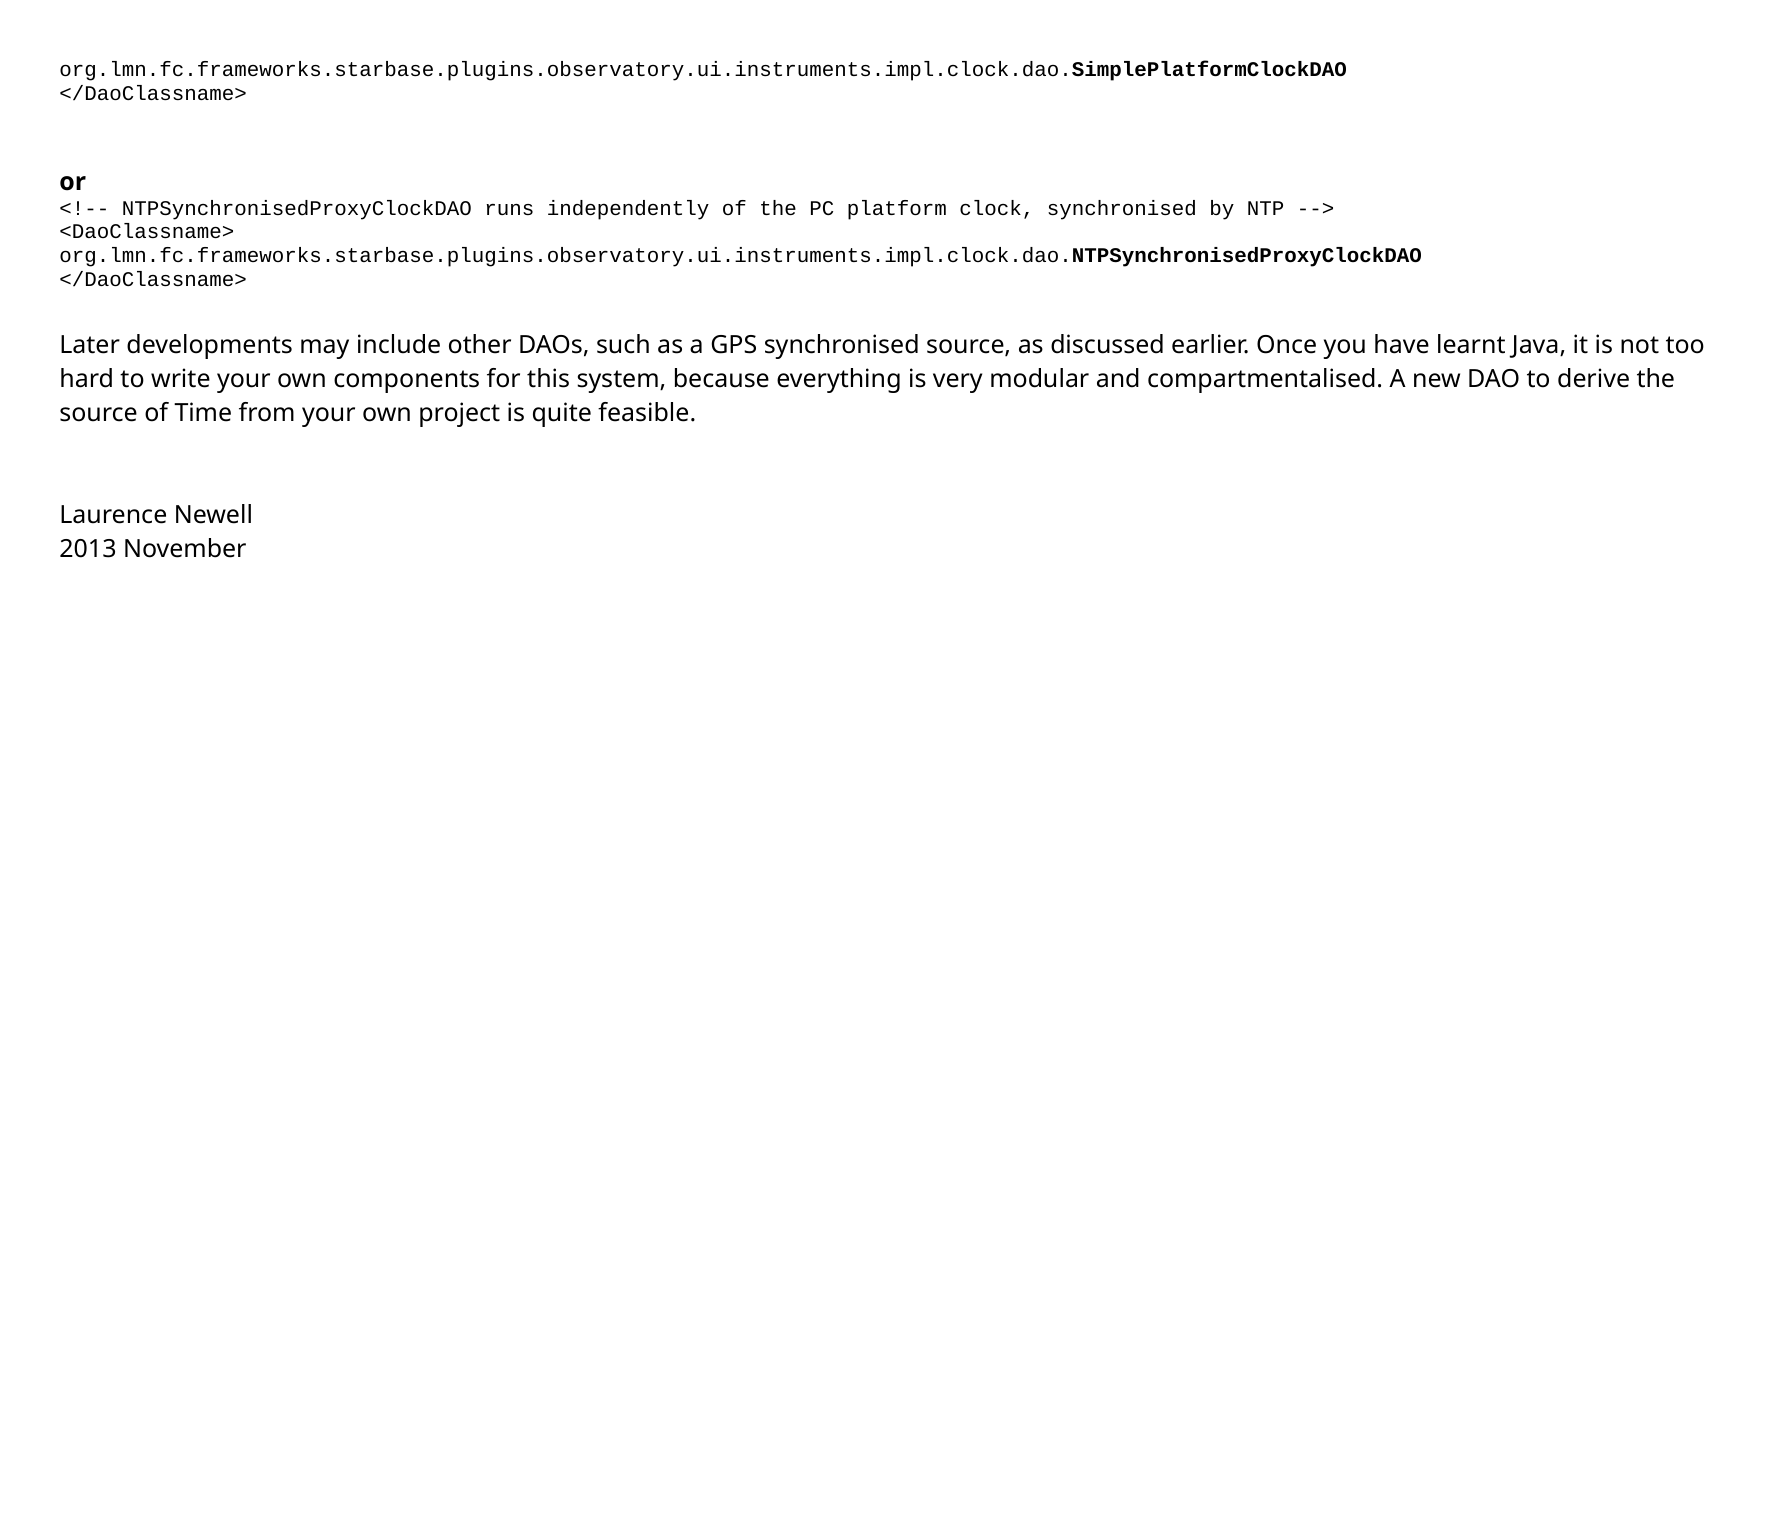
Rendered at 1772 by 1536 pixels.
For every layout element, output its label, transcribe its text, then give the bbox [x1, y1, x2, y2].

text Later developments may include other DAOs, such as a GPS synchronised source, as discussed earlier. Once you have learnt Java, it is not too hard to write your own components for this system, because everything is very modular and compartmentalised. A new DAO to derive the source of Time from your own project is quite feasible. [59, 327, 1713, 429]
text org.lmn.fc.frameworks.starbase.plugins.observatory.ui.instruments.impl.clock.dao.SimplePlatformClockDAO [59, 59, 1713, 83]
text </DaoClassname> [59, 269, 1713, 292]
text or [59, 164, 1713, 198]
text <DaoClassname> [59, 222, 1713, 245]
text Laurence Newell [59, 497, 1713, 531]
text org.lmn.fc.frameworks.starbase.plugins.observatory.ui.instruments.impl.clock.dao.NTPSynchronisedProxyClockDAO [59, 245, 1713, 269]
text <!-- NTPSynchronisedProxyClockDAO runs independently of the PC platform clock, synchronised by NTP --> [59, 198, 1713, 222]
text </DaoClassname> [59, 83, 1713, 106]
text 2013 November [59, 531, 1713, 565]
